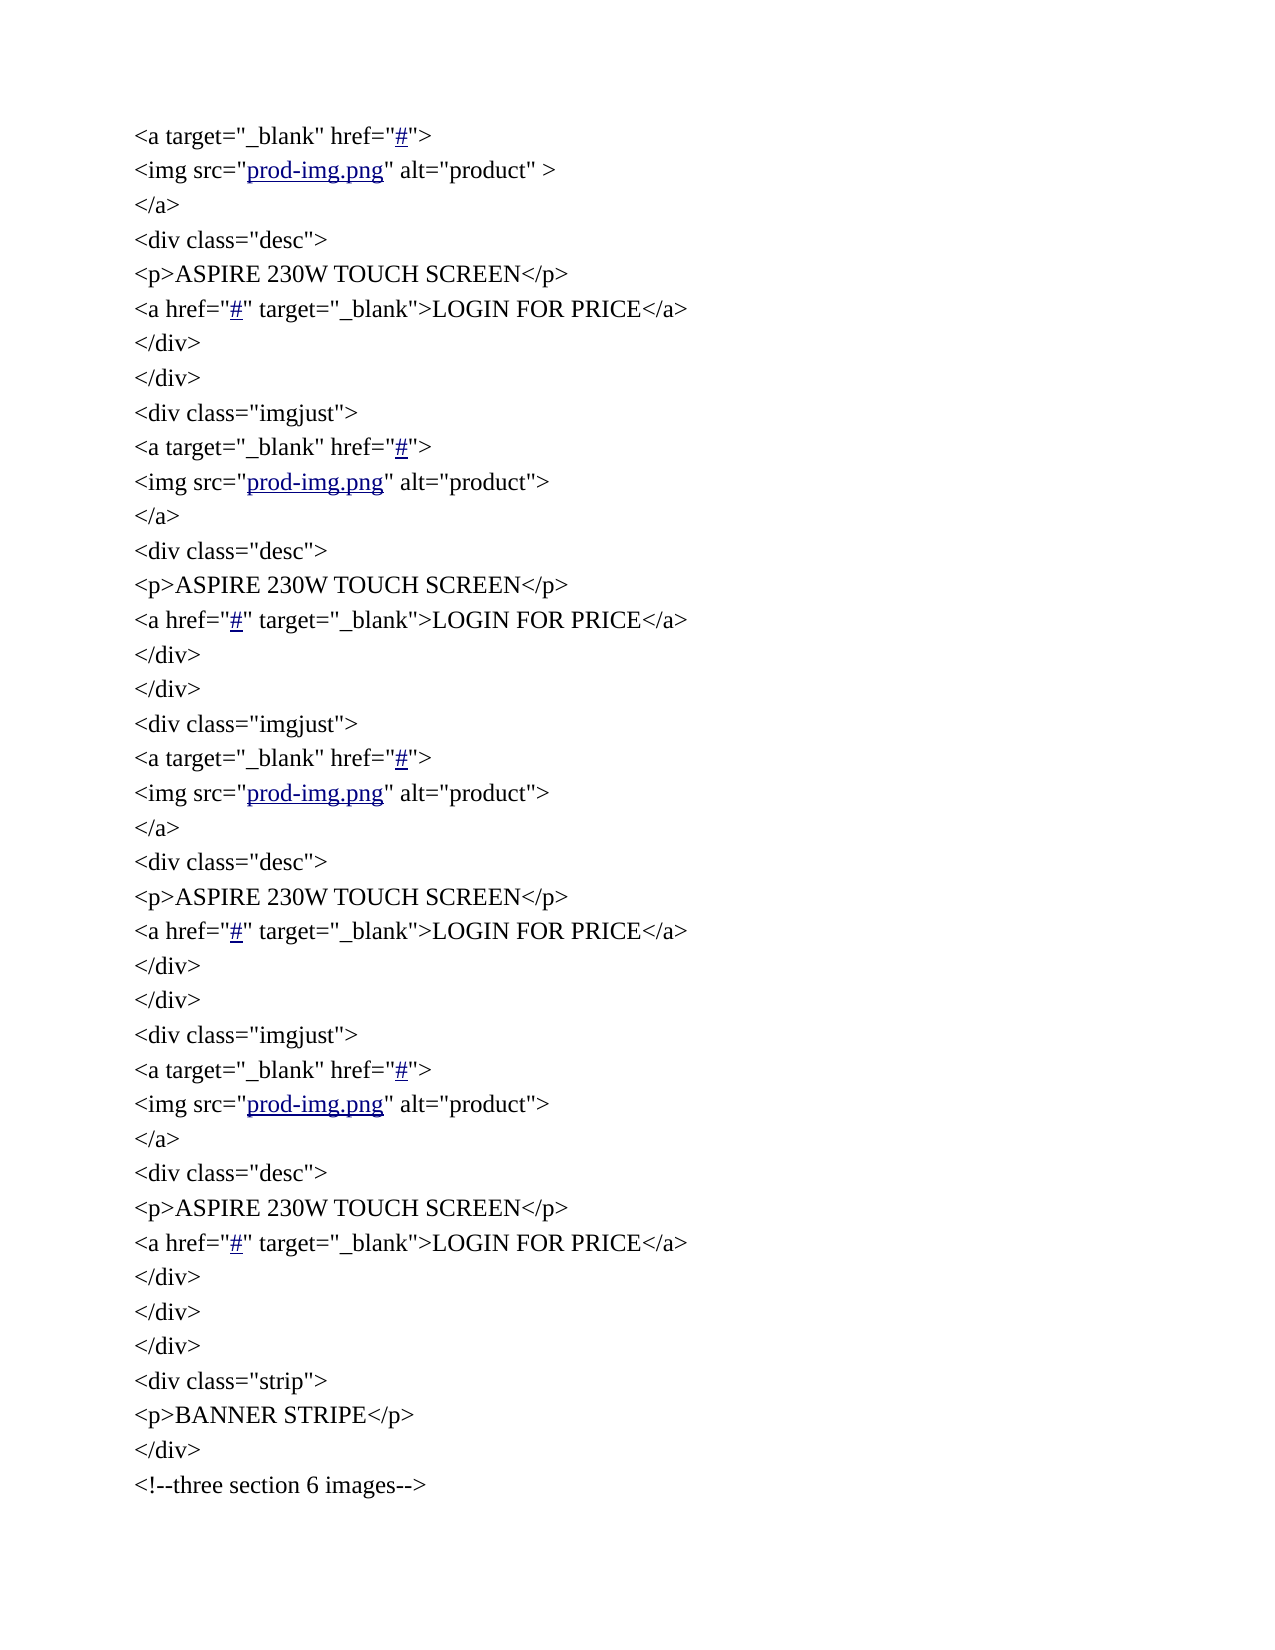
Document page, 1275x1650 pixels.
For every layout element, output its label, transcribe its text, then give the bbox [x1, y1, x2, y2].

table_cell [118, 1467, 131, 1501]
table_cell <a target="_blank" href="#"> [131, 118, 1157, 153]
table_cell <div class="desc"> [131, 533, 1157, 568]
table_cell <a href="#" target="_blank">LOGIN FOR PRICE</a> [131, 602, 1157, 637]
table_cell [118, 948, 131, 983]
table_cell [118, 360, 131, 395]
table_cell </div> [131, 326, 1157, 360]
table_cell </div> [131, 1294, 1157, 1328]
table_cell [118, 1259, 131, 1294]
table_cell <div class="desc"> [131, 222, 1157, 256]
table_cell <img src="prod-img.png" alt="product"> [131, 1086, 1157, 1121]
table_cell [118, 222, 131, 256]
table_cell <p>ASPIRE 230W TOUCH SCREEN</p> [131, 568, 1157, 602]
table_cell <p>ASPIRE 230W TOUCH SCREEN</p> [131, 1190, 1157, 1225]
table_cell [118, 395, 131, 429]
table_cell [118, 1225, 131, 1259]
table_cell [118, 1086, 131, 1121]
table_cell <a href="#" target="_blank">LOGIN FOR PRICE</a> [131, 1225, 1157, 1259]
table_cell </a> [131, 810, 1157, 844]
table_cell <img src="prod-img.png" alt="product"> [131, 775, 1157, 810]
table_cell [118, 671, 131, 706]
table_cell [118, 429, 131, 464]
table_cell [118, 291, 131, 326]
table_cell <p>ASPIRE 230W TOUCH SCREEN</p> [131, 879, 1157, 913]
table_cell [118, 741, 131, 775]
table_cell [118, 1190, 131, 1225]
table_cell </div> [131, 948, 1157, 983]
table_cell </div> [131, 360, 1157, 395]
table_cell </div> [131, 1432, 1157, 1467]
table_cell <img src="prod-img.png" alt="product"> [131, 464, 1157, 498]
table_cell </div> [131, 671, 1157, 706]
table_cell <a target="_blank" href="#"> [131, 741, 1157, 775]
table_cell [118, 1432, 131, 1467]
table_cell [118, 1398, 131, 1432]
table_cell <p>ASPIRE 230W TOUCH SCREEN</p> [131, 256, 1157, 291]
table_cell [118, 118, 131, 153]
table_cell [118, 602, 131, 637]
table_cell </a> [131, 187, 1157, 222]
table_cell [118, 256, 131, 291]
table_cell [118, 983, 131, 1017]
table_cell [118, 533, 131, 568]
table_cell <div class="desc"> [131, 844, 1157, 879]
table_cell [118, 326, 131, 360]
table_cell [118, 810, 131, 844]
table_cell <div class="strip"> [131, 1363, 1157, 1398]
table_cell <a target="_blank" href="#"> [131, 1052, 1157, 1086]
table_cell [118, 1017, 131, 1052]
table_cell <p>BANNER STRIPE</p> [131, 1398, 1157, 1432]
table_cell [118, 1156, 131, 1190]
table_cell [118, 706, 131, 741]
table_cell [118, 464, 131, 498]
table_cell </div> [131, 983, 1157, 1017]
table_cell [118, 775, 131, 810]
table_cell </div> [131, 637, 1157, 671]
table_cell [118, 1329, 131, 1363]
table_cell <div class="imgjust"> [131, 706, 1157, 741]
table_cell [118, 914, 131, 948]
table_cell </div> [131, 1259, 1157, 1294]
table_cell [118, 1052, 131, 1086]
table_cell <div class="imgjust"> [131, 395, 1157, 429]
table_cell </a> [131, 499, 1157, 533]
table_cell [118, 1363, 131, 1398]
table_cell [118, 568, 131, 602]
table_cell <a target="_blank" href="#"> [131, 429, 1157, 464]
table_cell [118, 153, 131, 187]
table_cell </a> [131, 1121, 1157, 1156]
table_cell [118, 1294, 131, 1328]
table_cell [118, 879, 131, 913]
table_cell [118, 1121, 131, 1156]
table_cell [118, 499, 131, 533]
table_cell <div class="imgjust"> [131, 1017, 1157, 1052]
table_cell </div> [131, 1329, 1157, 1363]
table_cell <img src="prod-img.png" alt="product" > [131, 153, 1157, 187]
table_cell <a href="#" target="_blank">LOGIN FOR PRICE</a> [131, 291, 1157, 326]
table_cell <div class="desc"> [131, 1156, 1157, 1190]
table_cell [118, 844, 131, 879]
table_cell [118, 187, 131, 222]
table_cell <!--three section 6 images--> [131, 1467, 1157, 1501]
table_cell <a href="#" target="_blank">LOGIN FOR PRICE</a> [131, 914, 1157, 948]
table_cell [118, 637, 131, 671]
